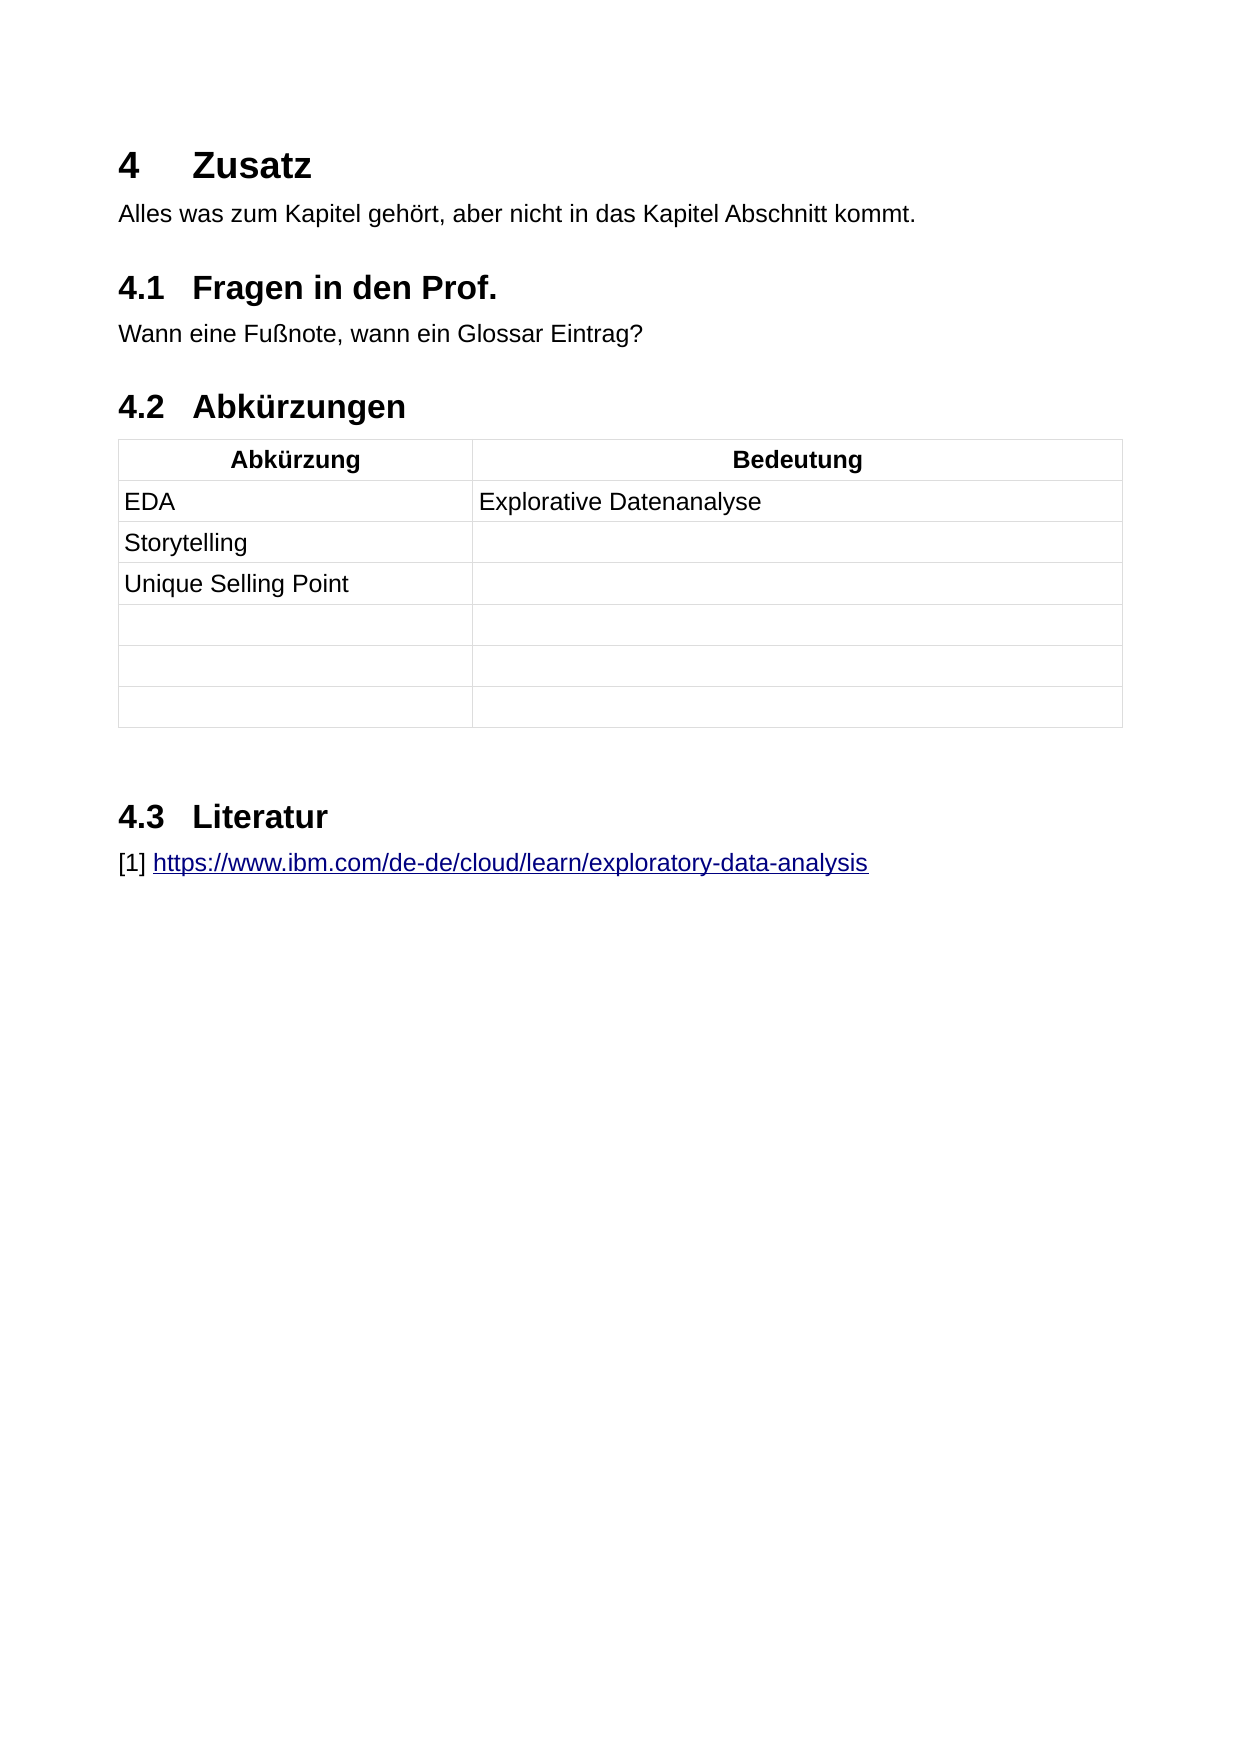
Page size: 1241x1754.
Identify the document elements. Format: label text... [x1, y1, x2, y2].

table_header Abkürzung [119, 440, 472, 480]
table_cell Explorative Datenanalyse [473, 481, 1122, 521]
text [1] https://www.ibm.com/de-de/cloud/learn/exploratory-data-analysis [118, 848, 1122, 877]
subtitle Literatur [118, 797, 1122, 835]
table_header Bedeutung [473, 440, 1122, 480]
table_cell EDA [119, 481, 472, 521]
table_cell [473, 646, 1122, 686]
table_cell [119, 687, 472, 727]
subtitle Abkürzungen [118, 387, 1122, 426]
subtitle Zusatz [118, 143, 1122, 187]
table_cell Storytelling [119, 522, 472, 562]
table_cell Unique Selling Point [119, 563, 472, 603]
subtitle Fragen in den Prof. [118, 268, 1122, 306]
table_cell [473, 687, 1122, 727]
table_cell [473, 522, 1122, 562]
text Alles was zum Kapitel gehört, aber nicht in das Kapitel Abschnitt kommt. [118, 199, 1122, 228]
table_cell [473, 563, 1122, 603]
text Wann eine Fußnote, wann ein Glossar Eintrag? [118, 319, 1122, 348]
table_cell [119, 605, 472, 645]
table_cell [473, 605, 1122, 645]
table_cell [119, 646, 472, 686]
